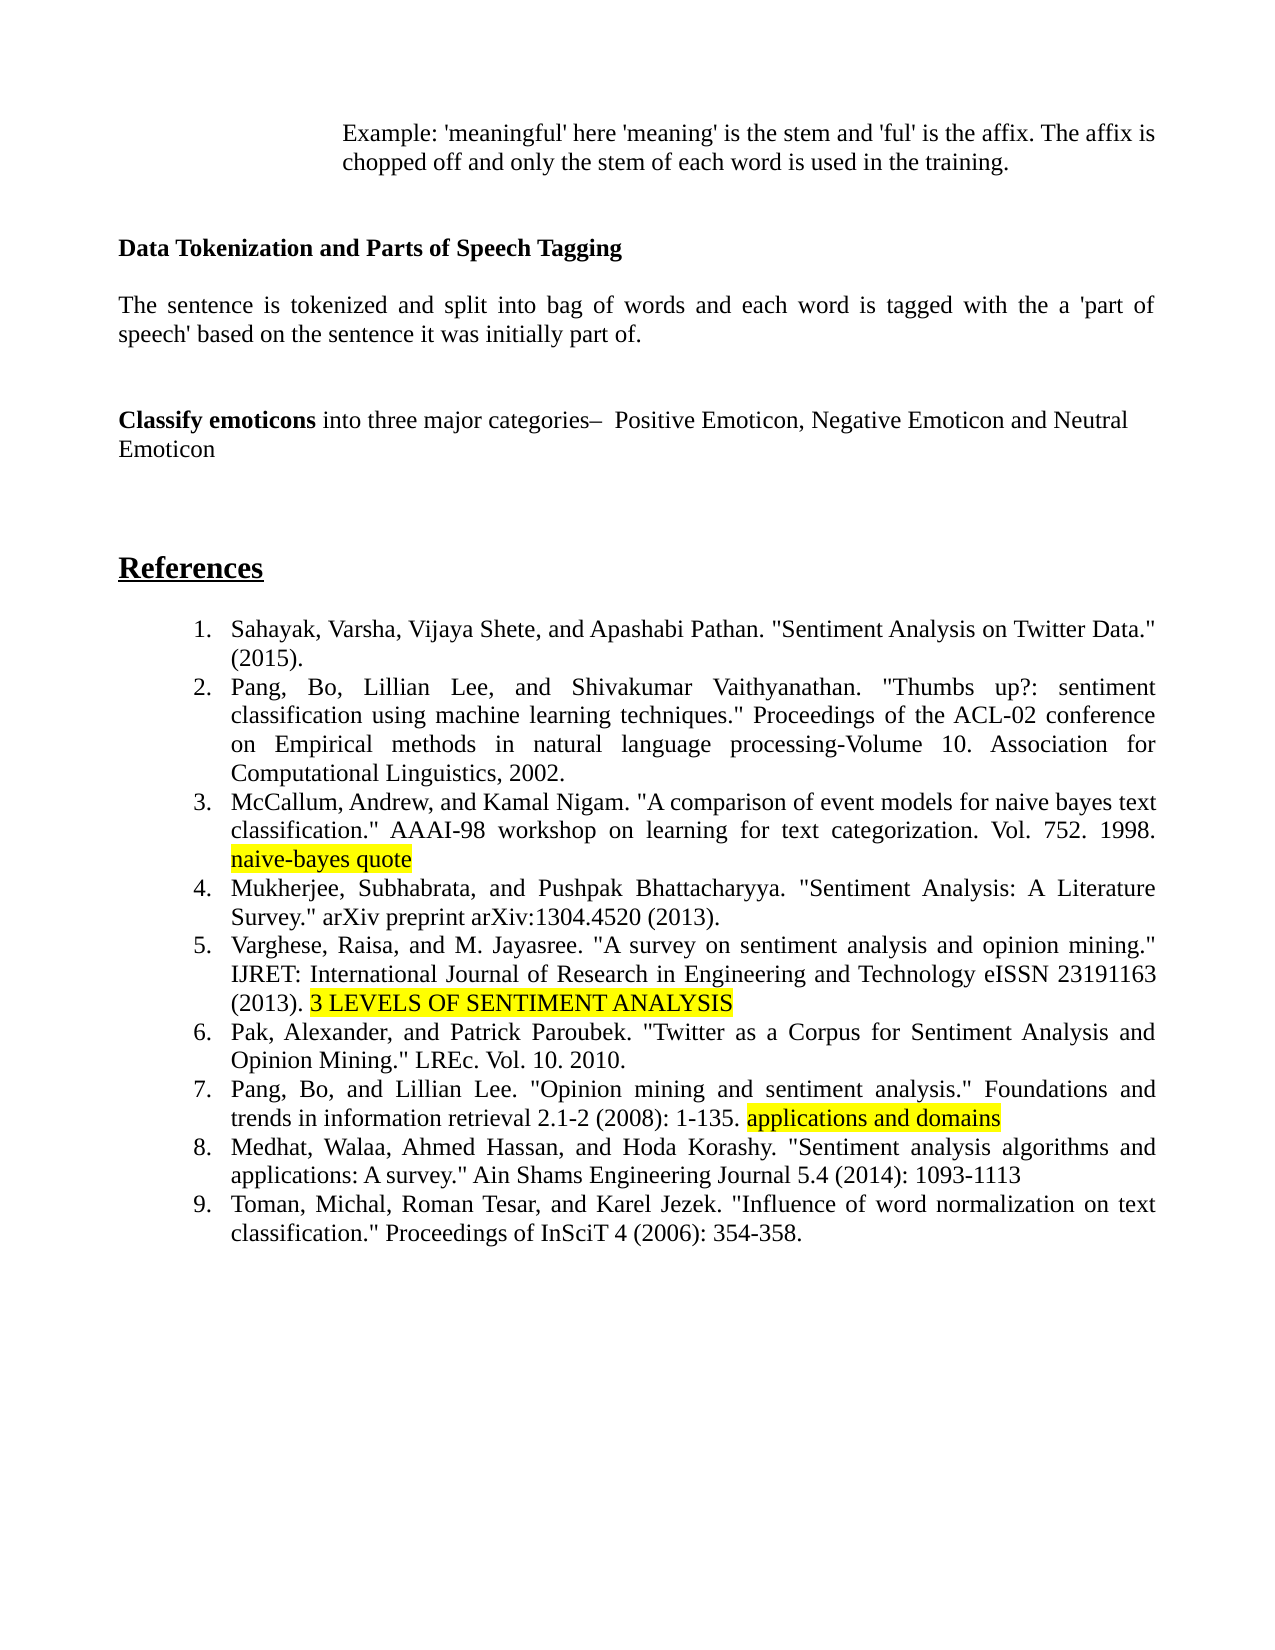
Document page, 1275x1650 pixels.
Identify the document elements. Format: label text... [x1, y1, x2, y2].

list Pang, Bo, and Lillian Lee. "Opinion mining and sentiment analysis." Foundations and trends in information retrieval 2.1-2 (2008): 1-135. applications and domains [193, 1074, 1157, 1132]
list Pang, Bo, Lillian Lee, and Shivakumar Vaithyanathan. "Thumbs up?: sentiment classification using machine learning techniques." Proceedings of the ACL-02 conference on Empirical methods in natural language processing-Volume 10. Association for Computational Linguistics, 2002. [193, 672, 1157, 787]
list Toman, Michal, Roman Tesar, and Karel Jezek. "Influence of word normalization on text classification." Proceedings of InSciT 4 (2006): 354-358. [193, 1189, 1157, 1247]
list Mukherjee, Subhabrata, and Pushpak Bhattacharyya. "Sentiment Analysis: A Literature Survey." arXiv preprint arXiv:1304.4520 (2013). [193, 873, 1157, 930]
list Medhat, Walaa, Ahmed Hassan, and Hoda Korashy. "Sentiment analysis algorithms and applications: A survey." Ain Shams Engineering Journal 5.4 (2014): 1093-1113 [193, 1132, 1157, 1189]
list Example: 'meaningful' here 'meaning' is the stem and 'ful' is the affix. The affix is chopped off and only the stem of each word is used in the training. [304, 118, 1157, 176]
list Pak, Alexander, and Patrick Paroubek. "Twitter as a Corpus for Sentiment Analysis and Opinion Mining." LREc. Vol. 10. 2010. [193, 1017, 1157, 1074]
list McCallum, Andrew, and Kamal Nigam. "A comparison of event models for naive bayes text classification." AAAI-98 workshop on learning for text categorization. Vol. 752. 1998. naive-bayes quote [193, 787, 1157, 873]
text The sentence is tokenized and split into bag of words and each word is tagged with the a 'part of speech' based on the sentence it was initially part of. [118, 291, 1157, 348]
list Varghese, Raisa, and M. Jayasree. "A survey on sentiment analysis and opinion mining." IJRET: International Journal of Research in Engineering and Technology eISSN 23191163 (2013). 3 LEVELS OF SENTIMENT ANALYSIS [193, 930, 1157, 1017]
text Data Tokenization and Parts of Speech Tagging [118, 233, 1157, 262]
text Classify emoticons into three major categories– Positive Emoticon, Negative Emoticon and Neutral Emoticon [118, 406, 1157, 463]
list Sahayak, Varsha, Vijaya Shete, and Apashabi Pathan. "Sentiment Analysis on Twitter Data." (2015). [193, 614, 1157, 672]
text References [118, 549, 1157, 585]
